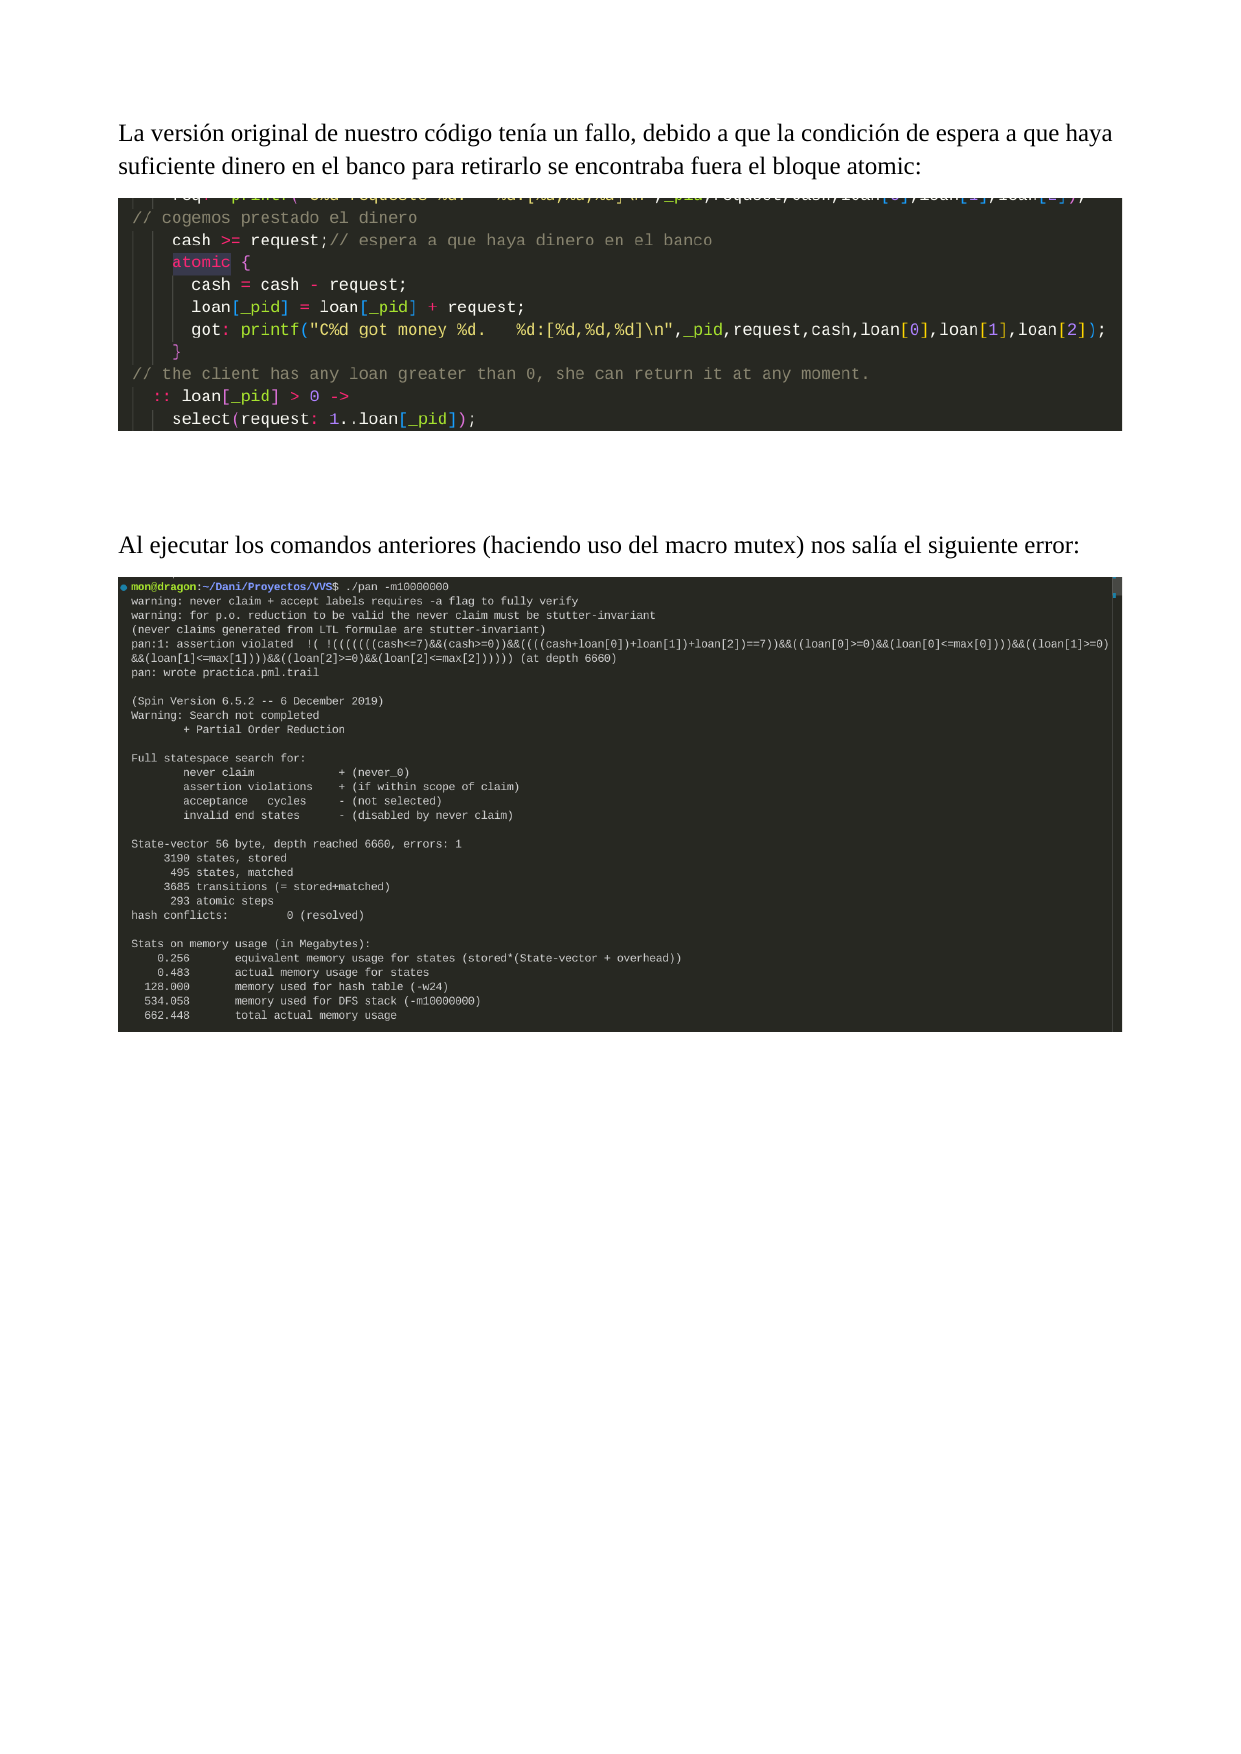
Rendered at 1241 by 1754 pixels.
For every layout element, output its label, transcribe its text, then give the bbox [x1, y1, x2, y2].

text Al ejecutar los comandos anteriores (haciendo uso del macro mutex) nos salía el siguiente error: [118, 530, 1122, 559]
picture [118, 577, 1123, 1032]
picture [118, 198, 1123, 431]
text La versión original de nuestro código tenía un fallo, debido a que la condición de espera a que haya suficiente dinero en el banco para retirarlo se encontraba fuera el bloque atomic: [118, 118, 1122, 180]
